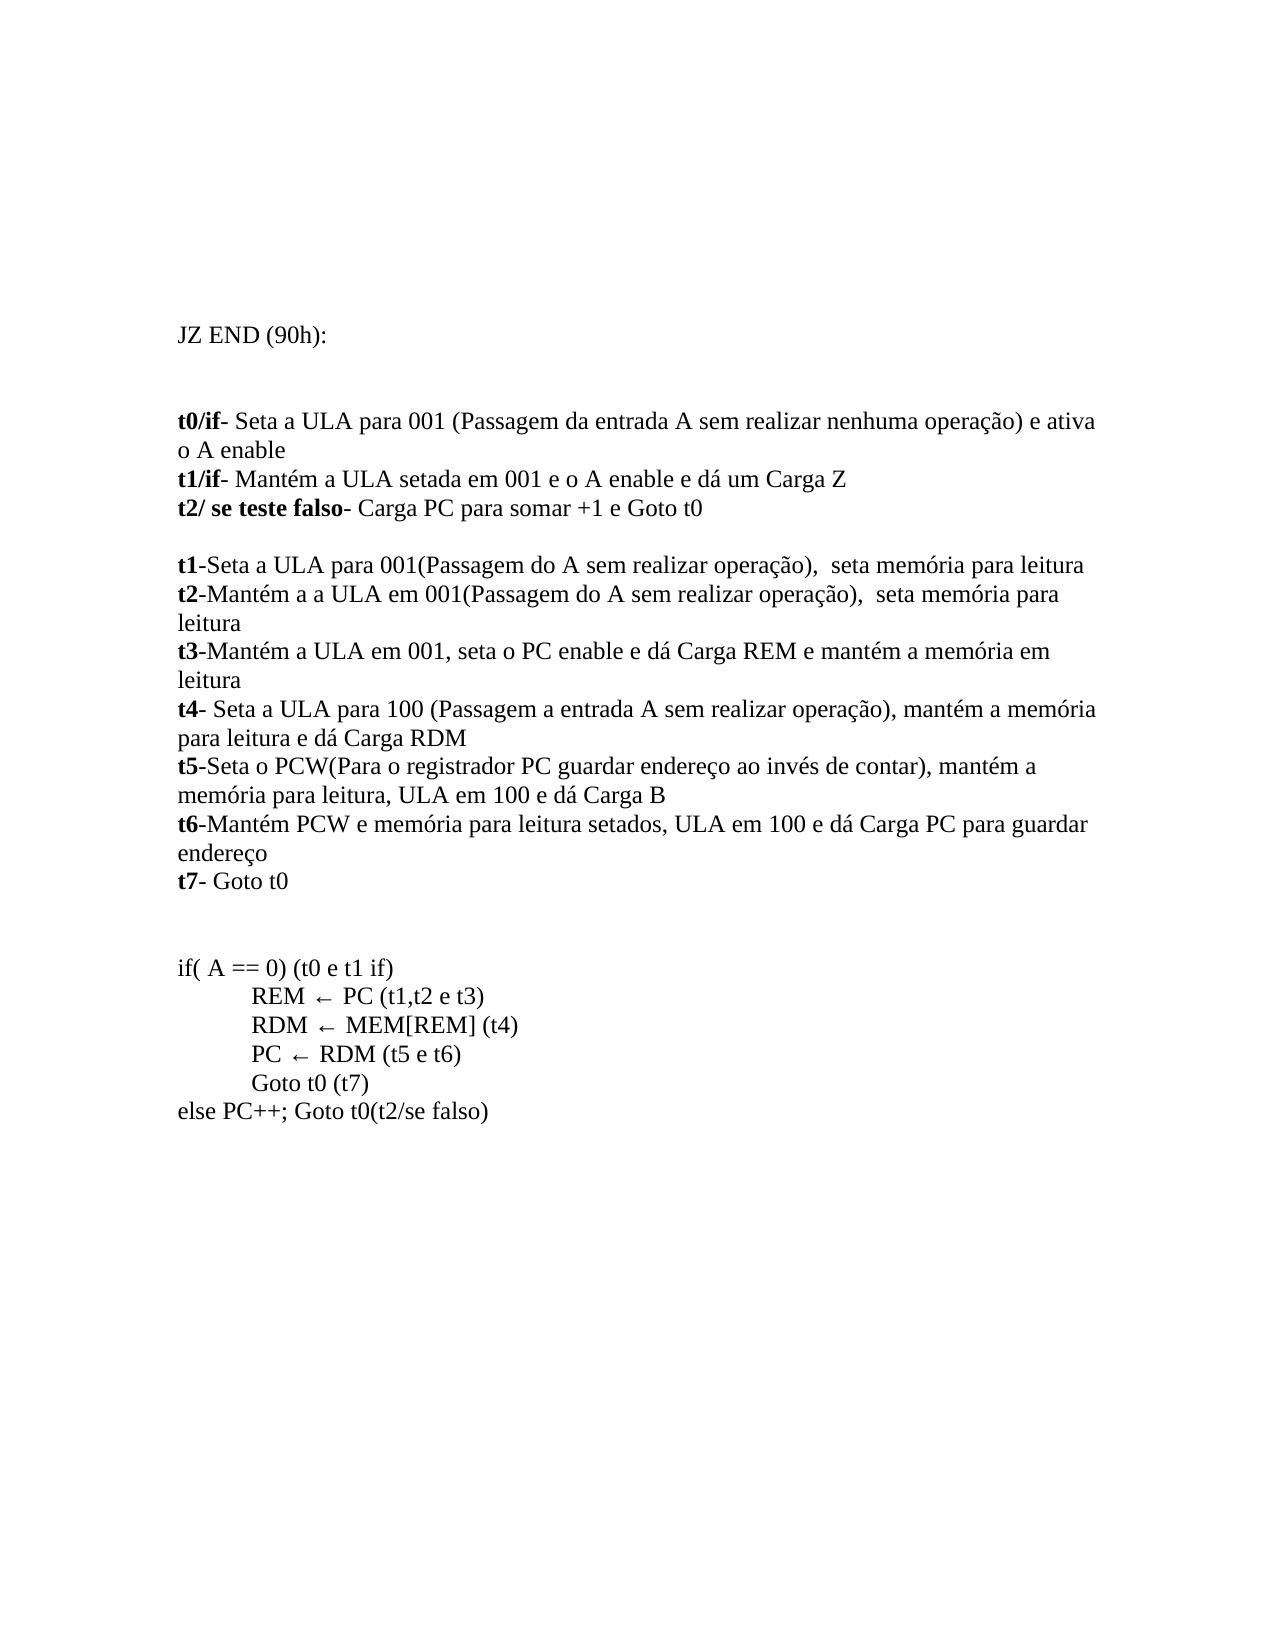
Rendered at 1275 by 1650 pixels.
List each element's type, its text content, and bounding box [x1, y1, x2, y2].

text PC ← RDM (t5 e t6) [177, 1039, 1098, 1068]
text RDM ← MEM[REM] (t4) [177, 1010, 1098, 1039]
text t5-Seta o PCW(Para o registrador PC guardar endereço ao invés de contar), mantém a memória para leitura, ULA em 100 e dá Carga B [177, 751, 1098, 809]
text t2-Mantém a a ULA em 001(Passagem do A sem realizar operação), seta memória para leitura [177, 579, 1098, 636]
text t1/if- Mantém a ULA setada em 001 e o A enable e dá um Carga Z [177, 464, 1098, 493]
text JZ END (90h): [177, 320, 1098, 349]
text t0/if- Seta a ULA para 001 (Passagem da entrada A sem realizar nenhuma operação) e ativa o A enable [177, 406, 1098, 464]
text else PC++; Goto t0(t2/se falso) [177, 1096, 1098, 1125]
text if( A == 0) (t0 e t1 if) [177, 953, 1098, 981]
text t1-Seta a ULA para 001(Passagem do A sem realizar operação), seta memória para leitura [177, 550, 1098, 579]
text t2/ se teste falso- Carga PC para somar +1 e Goto t0 [177, 493, 1098, 521]
text Goto t0 (t7) [177, 1068, 1098, 1096]
text REM ← PC (t1,t2 e t3) [177, 981, 1098, 1010]
text t4- Seta a ULA para 100 (Passagem a entrada A sem realizar operação), mantém a memória para leitura e dá Carga RDM [177, 694, 1098, 751]
text t7- Goto t0 [177, 866, 1098, 895]
text t6-Mantém PCW e memória para leitura setados, ULA em 100 e dá Carga PC para guardar endereço [177, 809, 1098, 866]
text t3-Mantém a ULA em 001, seta o PC enable e dá Carga REM e mantém a memória em leitura [177, 636, 1098, 694]
